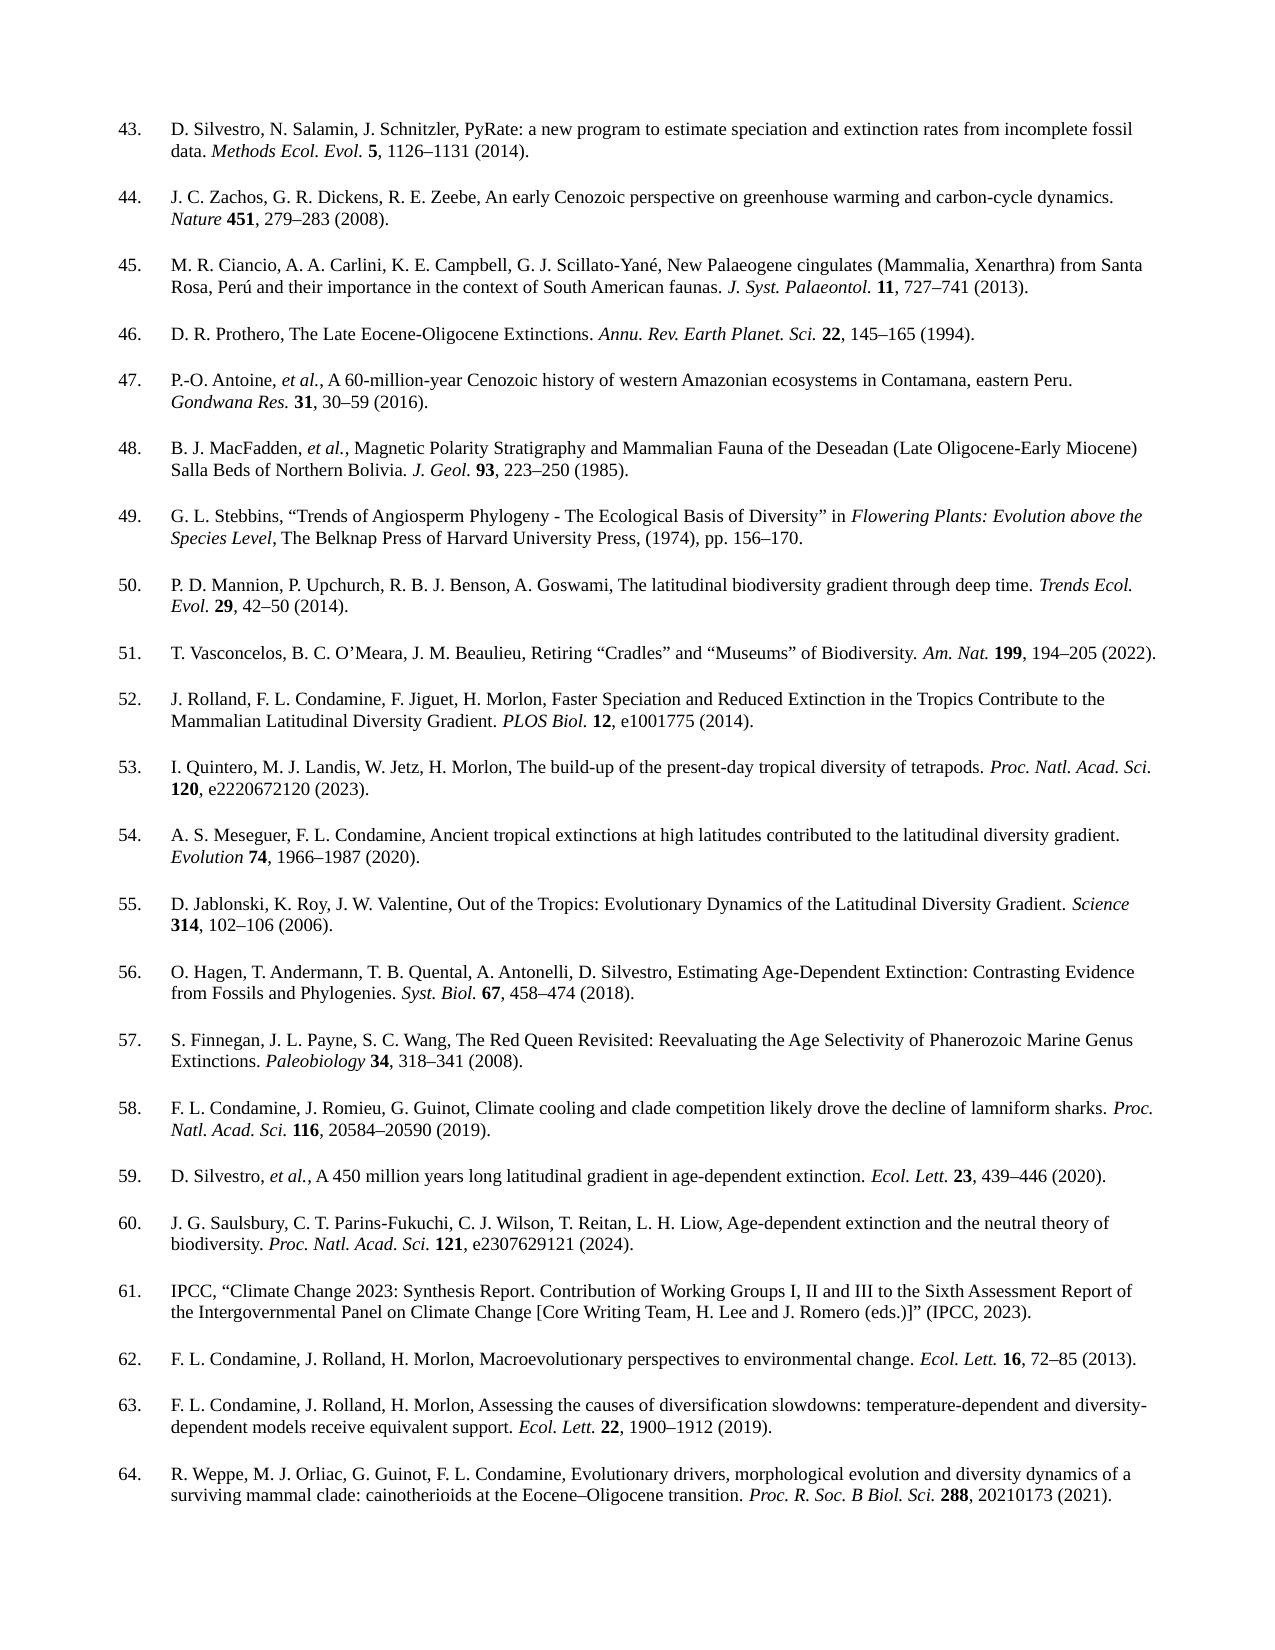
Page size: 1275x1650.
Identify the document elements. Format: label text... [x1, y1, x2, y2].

text 54. A. S. Meseguer, F. L. Condamine, Ancient tropical extinctions at high latitudes contributed to the latitudinal diversity gradient. Evolution 74, 1966–1987 (2020). [118, 824, 1157, 867]
text 48. B. J. MacFadden, et al., Magnetic Polarity Stratigraphy and Mammalian Fauna of the Deseadan (Late Oligocene-Early Miocene) Salla Beds of Northern Bolivia. J. Geol. 93, 223–250 (1985). [118, 437, 1157, 480]
text 61. IPCC, “Climate Change 2023: Synthesis Report. Contribution of Working Groups I, II and III to the Sixth Assessment Report of the Intergovernmental Panel on Climate Change [Core Writing Team, H. Lee and J. Romero (eds.)]” (IPCC, 2023). [118, 1280, 1157, 1323]
text 55. D. Jablonski, K. Roy, J. W. Valentine, Out of the Tropics: Evolutionary Dynamics of the Latitudinal Diversity Gradient. Science 314, 102–106 (2006). [118, 892, 1157, 936]
text 43. D. Silvestro, N. Salamin, J. Schnitzler, PyRate: a new program to estimate speciation and extinction rates from incomplete fossil data. Methods Ecol. Evol. 5, 1126–1131 (2014). [118, 118, 1157, 161]
text 56. O. Hagen, T. Andermann, T. B. Quental, A. Antonelli, D. Silvestro, Estimating Age-Dependent Extinction: Contrasting Evidence from Fossils and Phylogenies. Syst. Biol. 67, 458–474 (2018). [118, 961, 1157, 1004]
text 57. S. Finnegan, J. L. Payne, S. C. Wang, The Red Queen Revisited: Reevaluating the Age Selectivity of Phanerozoic Marine Genus Extinctions. Paleobiology 34, 318–341 (2008). [118, 1029, 1157, 1072]
text 49. G. L. Stebbins, “Trends of Angiosperm Phylogeny - The Ecological Basis of Diversity” in Flowering Plants: Evolution above the Species Level, The Belknap Press of Harvard University Press, (1974), pp. 156–170. [118, 505, 1157, 548]
text 51. T. Vasconcelos, B. C. O’Meara, J. M. Beaulieu, Retiring “Cradles” and “Museums” of Biodiversity. Am. Nat. 199, 194–205 (2022). [118, 642, 1157, 663]
text 64. R. Weppe, M. J. Orliac, G. Guinot, F. L. Condamine, Evolutionary drivers, morphological evolution and diversity dynamics of a surviving mammal clade: cainotherioids at the Eocene–Oligocene transition. Proc. R. Soc. B Biol. Sci. 288, 20210173 (2021). [118, 1462, 1157, 1506]
text 44. J. C. Zachos, G. R. Dickens, R. E. Zeebe, An early Cenozoic perspective on greenhouse warming and carbon-cycle dynamics. Nature 451, 279–283 (2008). [118, 186, 1157, 229]
text 59. D. Silvestro, et al., A 450 million years long latitudinal gradient in age-dependent extinction. Ecol. Lett. 23, 439–446 (2020). [118, 1165, 1157, 1187]
text 53. I. Quintero, M. J. Landis, W. Jetz, H. Morlon, The build-up of the present-day tropical diversity of tetrapods. Proc. Natl. Acad. Sci. 120, e2220672120 (2023). [118, 756, 1157, 799]
text 50. P. D. Mannion, P. Upchurch, R. B. J. Benson, A. Goswami, The latitudinal biodiversity gradient through deep time. Trends Ecol. Evol. 29, 42–50 (2014). [118, 573, 1157, 617]
text 58. F. L. Condamine, J. Romieu, G. Guinot, Climate cooling and clade competition likely drove the decline of lamniform sharks. Proc. Natl. Acad. Sci. 116, 20584–20590 (2019). [118, 1097, 1157, 1140]
text 62. F. L. Condamine, J. Rolland, H. Morlon, Macroevolutionary perspectives to environmental change. Ecol. Lett. 16, 72–85 (2013). [118, 1348, 1157, 1369]
text 46. D. R. Prothero, The Late Eocene-Oligocene Extinctions. Annu. Rev. Earth Planet. Sci. 22, 145–165 (1994). [118, 322, 1157, 344]
text 63. F. L. Condamine, J. Rolland, H. Morlon, Assessing the causes of diversification slowdowns: temperature-dependent and diversity-dependent models receive equivalent support. Ecol. Lett. 22, 1900–1912 (2019). [118, 1394, 1157, 1437]
text 45. M. R. Ciancio, A. A. Carlini, K. E. Campbell, G. J. Scillato-Yané, New Palaeogene cingulates (Mammalia, Xenarthra) from Santa Rosa, Perú and their importance in the context of South American faunas. J. Syst. Palaeontol. 11, 727–741 (2013). [118, 254, 1157, 297]
text 52. J. Rolland, F. L. Condamine, F. Jiguet, H. Morlon, Faster Speciation and Reduced Extinction in the Tropics Contribute to the Mammalian Latitudinal Diversity Gradient. PLOS Biol. 12, e1001775 (2014). [118, 688, 1157, 731]
text 47. P.-O. Antoine, et al., A 60-million-year Cenozoic history of western Amazonian ecosystems in Contamana, eastern Peru. Gondwana Res. 31, 30–59 (2016). [118, 369, 1157, 412]
text 60. J. G. Saulsbury, C. T. Parins-Fukuchi, C. J. Wilson, T. Reitan, L. H. Liow, Age-dependent extinction and the neutral theory of biodiversity. Proc. Natl. Acad. Sci. 121, e2307629121 (2024). [118, 1212, 1157, 1255]
